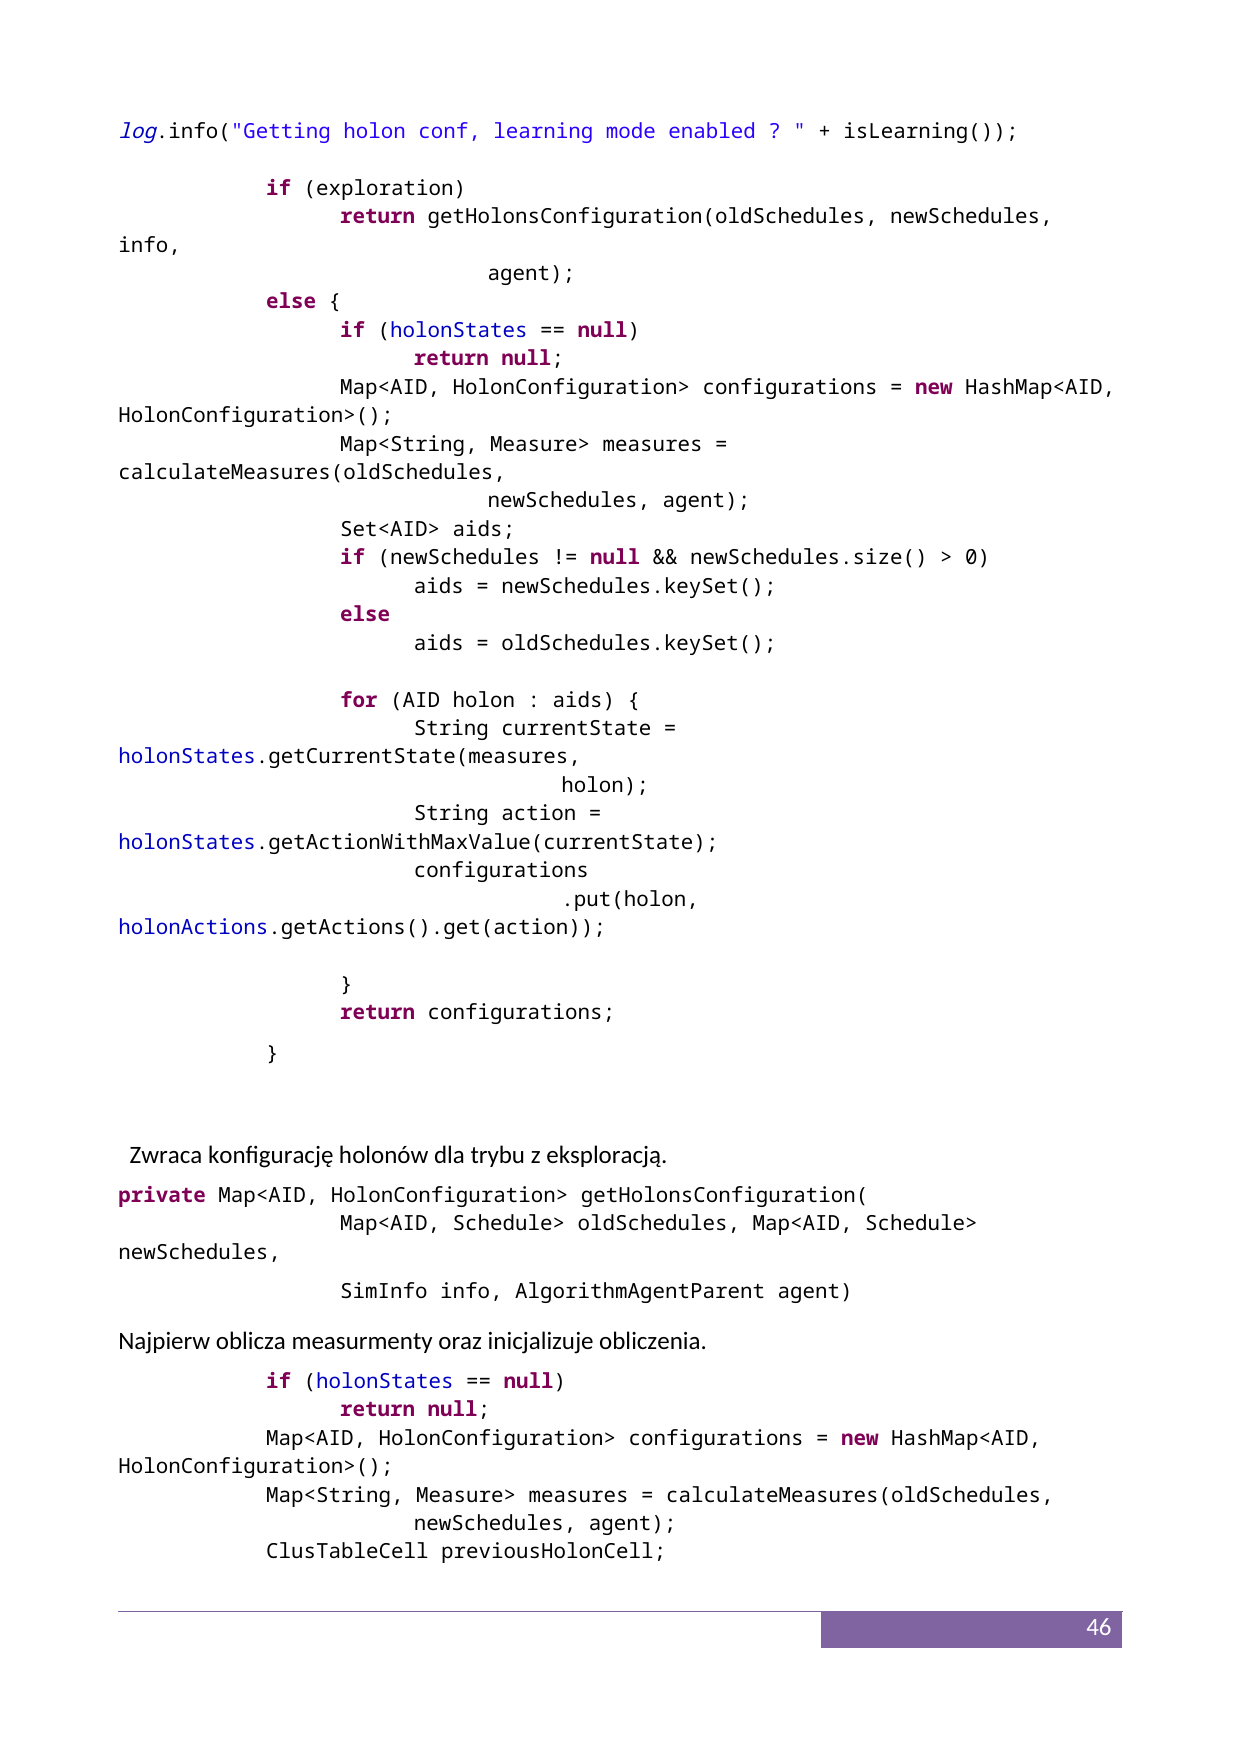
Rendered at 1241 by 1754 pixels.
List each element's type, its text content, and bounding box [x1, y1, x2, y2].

text else [118, 599, 1122, 628]
text aids = newSchedules.keySet(); [118, 571, 1122, 599]
text if (holonStates == null) [118, 315, 1122, 343]
text if (holonStates == null) [118, 1366, 1122, 1394]
text agent); [118, 258, 1122, 287]
text } [118, 1036, 1122, 1067]
text .put(holon, holonActions.getActions().get(action)); [118, 884, 1122, 941]
text private Map<AID, HolonConfiguration> getHolonsConfiguration( [118, 1180, 1122, 1208]
text ClusTableCell previousHolonCell; [118, 1537, 1122, 1565]
text Najpierw oblicza measurmenty oraz inicjalizuje obliczenia. [118, 1325, 1122, 1356]
text String currentState = holonStates.getCurrentState(measures, [118, 713, 1122, 770]
text return configurations; [118, 997, 1122, 1026]
text String action = holonStates.getActionWithMaxValue(currentState); [118, 798, 1122, 855]
text newSchedules, agent); [118, 1508, 1122, 1537]
text aids = oldSchedules.keySet(); [118, 628, 1122, 656]
text Zwraca konfigurację holonów dla trybu z eksploracją. [118, 1139, 1122, 1169]
text Map<String, Measure> measures = calculateMeasures(oldSchedules, [118, 429, 1122, 486]
text if (newSchedules != null && newSchedules.size() > 0) [118, 542, 1122, 571]
text return null; [118, 343, 1122, 372]
text log.info("Getting holon conf, learning mode enabled ? " + isLearning()); [118, 116, 1122, 144]
text Map<AID, Schedule> oldSchedules, Map<AID, Schedule> newSchedules, [118, 1208, 1122, 1265]
text return null; [118, 1394, 1122, 1423]
text holon); [118, 770, 1122, 798]
text else { [118, 287, 1122, 315]
text newSchedules, agent); [118, 486, 1122, 514]
text Map<AID, HolonConfiguration> configurations = new HashMap<AID, HolonConfiguration>(); [118, 1423, 1122, 1480]
text Set<AID> aids; [118, 514, 1122, 542]
text if (exploration) [118, 173, 1122, 201]
text for (AID holon : aids) { [118, 685, 1122, 713]
text return getHolonsConfiguration(oldSchedules, newSchedules, info, [118, 201, 1122, 258]
text Map<AID, HolonConfiguration> configurations = new HashMap<AID, HolonConfiguration>(); [118, 372, 1122, 429]
text Map<String, Measure> measures = calculateMeasures(oldSchedules, [118, 1480, 1122, 1508]
text SimInfo info, AlgorithmAgentParent agent) [118, 1276, 1122, 1304]
text } [118, 969, 1122, 997]
text configurations [118, 855, 1122, 884]
